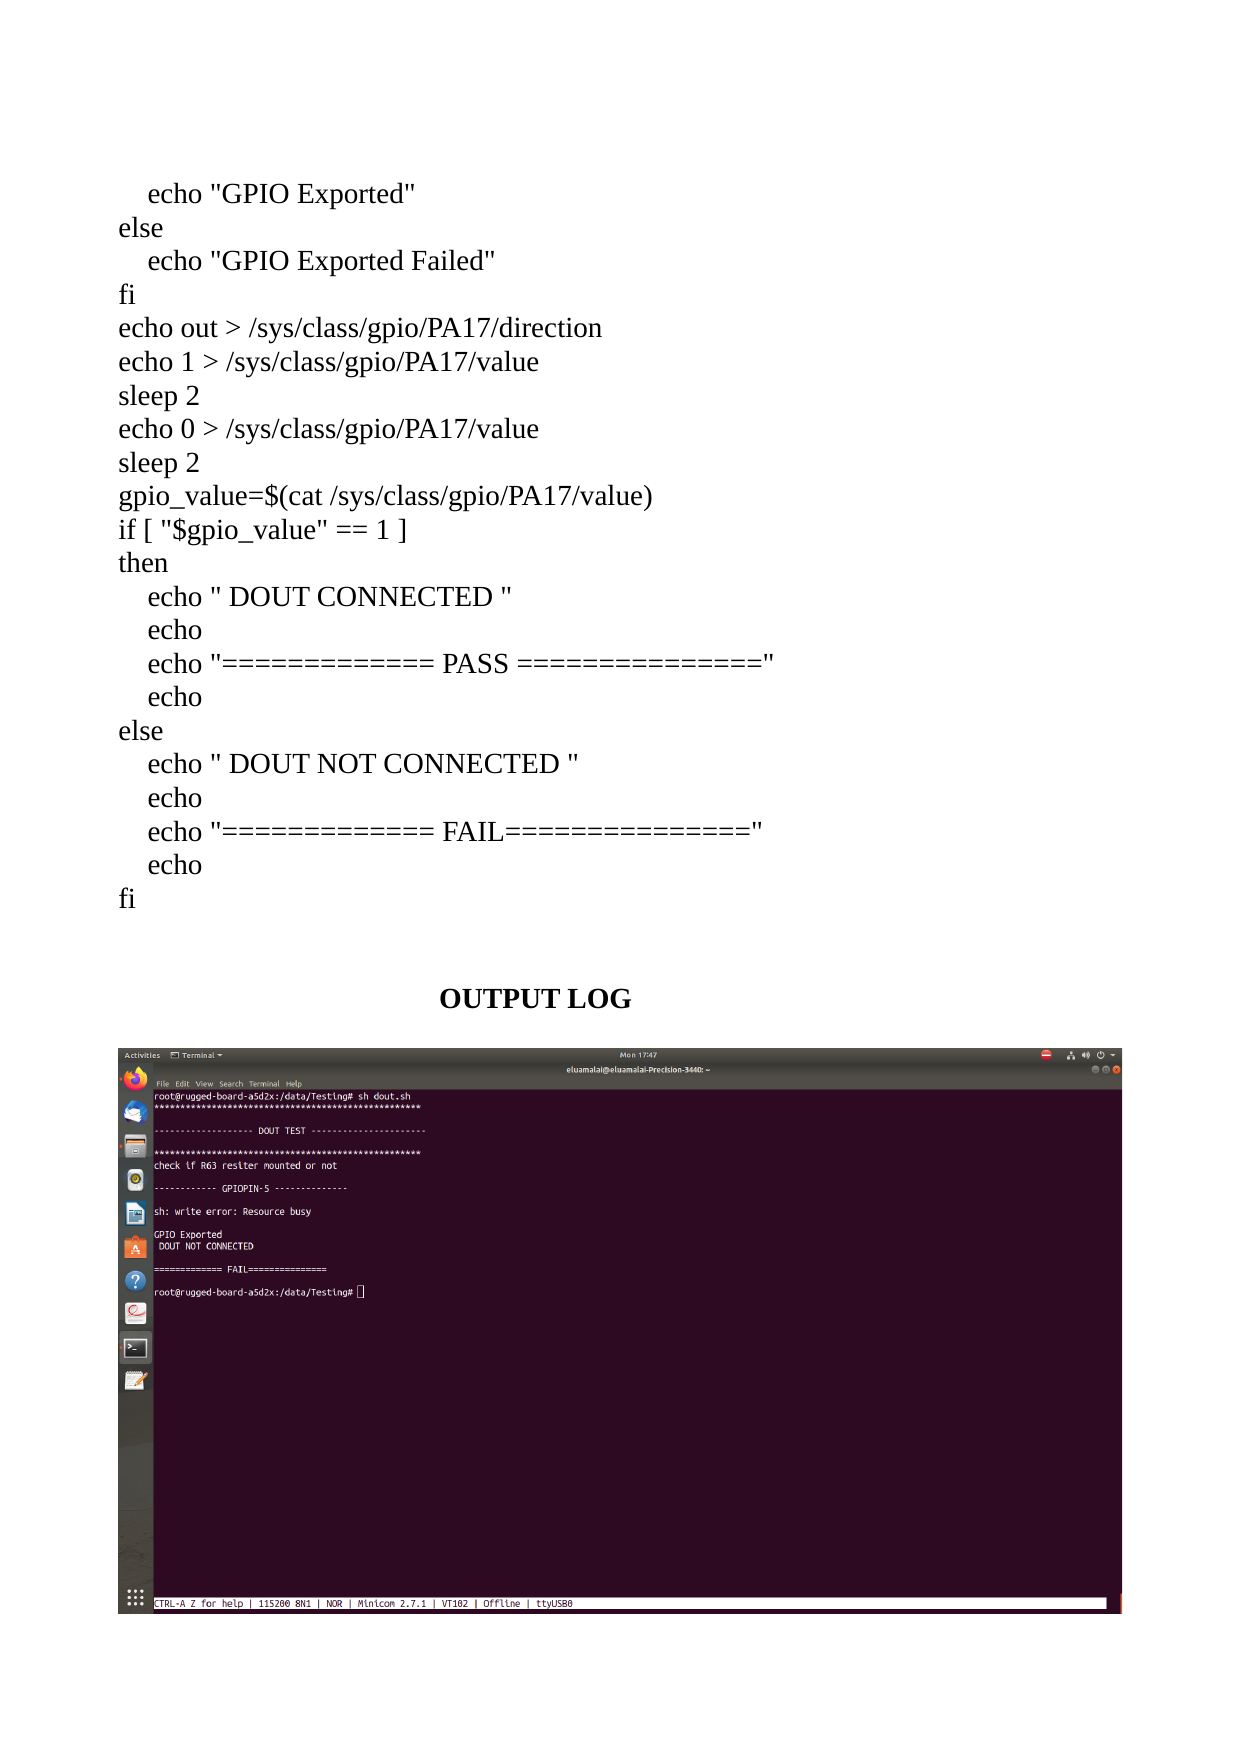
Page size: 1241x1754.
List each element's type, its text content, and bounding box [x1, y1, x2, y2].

text if [ "$gpio_value" == 1 ] [118, 512, 1122, 545]
text echo " DOUT CONNECTED " [118, 579, 1122, 612]
text echo 0 > /sys/class/gpio/PA17/value [118, 411, 1122, 445]
picture [118, 1048, 1123, 1614]
text sleep 2 [118, 378, 1122, 411]
text echo [118, 847, 1122, 881]
text fi [118, 277, 1122, 311]
text echo out > /sys/class/gpio/PA17/direction [118, 311, 1122, 344]
text echo [118, 780, 1122, 814]
text else [118, 210, 1122, 243]
text echo "============= PASS ===============" [118, 646, 1122, 679]
text then [118, 545, 1122, 579]
text echo "============= FAIL===============" [118, 814, 1122, 847]
text echo "GPIO Exported" [118, 176, 1122, 210]
text OUTPUT LOG [118, 981, 1122, 1015]
text else [118, 713, 1122, 747]
text sleep 2 [118, 445, 1122, 478]
text echo "GPIO Exported Failed" [118, 243, 1122, 277]
text gpio_value=$(cat /sys/class/gpio/PA17/value) [118, 478, 1122, 512]
text echo [118, 612, 1122, 646]
text echo 1 > /sys/class/gpio/PA17/value [118, 344, 1122, 378]
text echo [118, 679, 1122, 713]
text fi [118, 881, 1122, 914]
text echo " DOUT NOT CONNECTED " [118, 747, 1122, 780]
